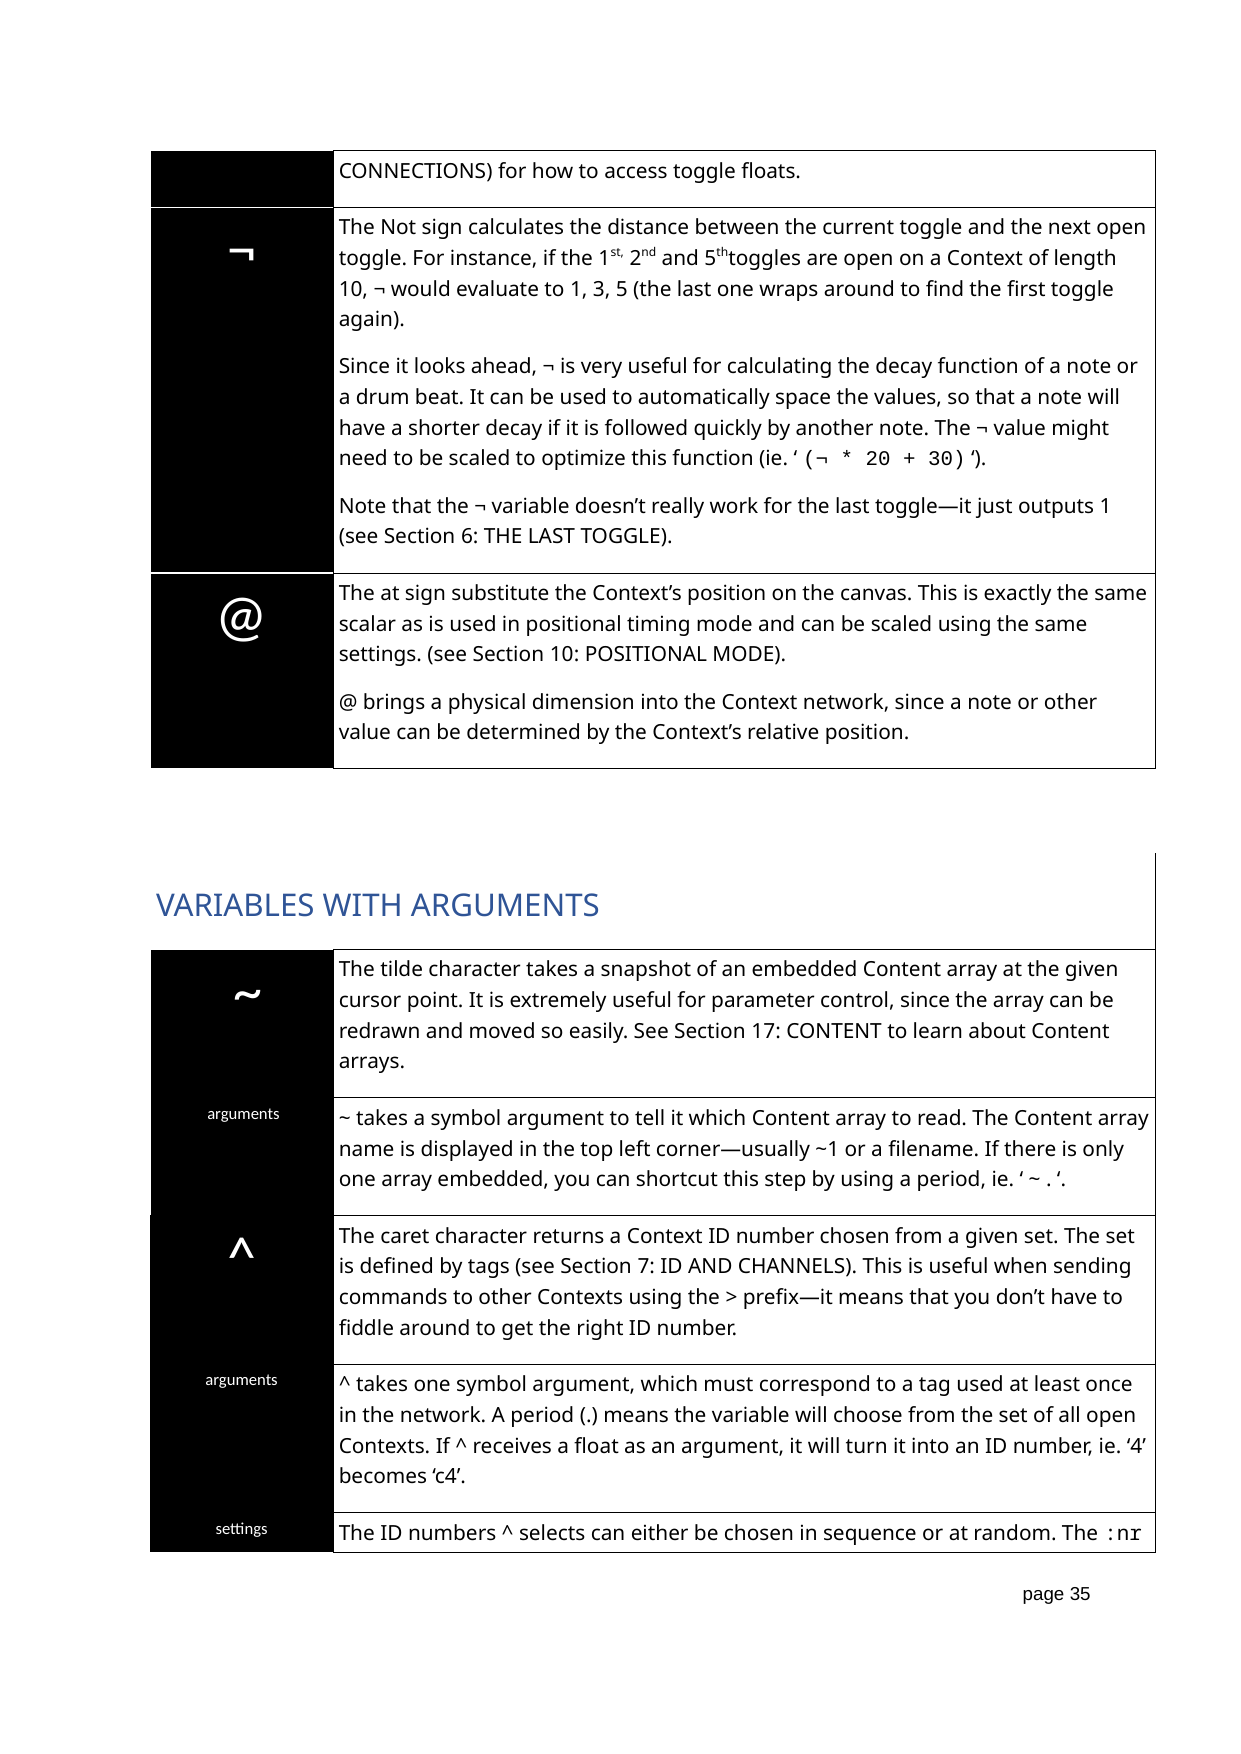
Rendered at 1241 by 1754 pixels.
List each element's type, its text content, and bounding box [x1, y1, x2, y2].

table_header VARIABLES WITH ARGUMENTS [150, 853, 1155, 949]
table_cell arguments [151, 1098, 333, 1215]
table_cell arguments [150, 1365, 333, 1512]
table_cell CONNECTIONS) for how to access toggle floats. [334, 151, 1155, 207]
table_cell ¬ [151, 208, 333, 572]
table_cell The ID numbers ^ selects can either be chosen in sequence or at random. The :nr [334, 1513, 1155, 1552]
table_cell ~ takes a symbol argument to tell it which Content array to read. The Content array name is displayed in the top left corner—usually ~1 or a filename. If there is only one array embedded, you can shortcut this step by using a period, ie. ‘ ~ . ‘. [334, 1098, 1155, 1215]
table_cell settings [150, 1513, 333, 1552]
table_cell The tilde character takes a snapshot of an embedded Content array at the given cursor point. It is extremely useful for parameter control, since the array can be redrawn and moved so easily. See Section 17: CONTENT to learn about Content arrays. [334, 950, 1155, 1097]
table_cell The Not sign calculates the distance between the current toggle and the next open toggle. For instance, if the 1st, 2nd and 5thtoggles are open on a Context of length 10, ¬ would evaluate to 1, 3, 5 (the last one wraps around to find the first toggle again). Since it looks ahead, ¬ is very useful for calculating the decay function of a note or a drum beat. It can be used to automatically space the values, so that a note will have a shorter decay if it is followed quickly by another note. The ¬ value might need to be scaled to optimize this function (ie. ‘ (¬ * 20 + 30) ‘). Note that the ¬ variable doesn’t really work for the last toggle—it just outputs 1 (see Section 6: THE LAST TOGGLE). [334, 208, 1155, 572]
table_cell ^ takes one symbol argument, which must correspond to a tag used at least once in the network. A period (.) means the variable will choose from the set of all open Contexts. If ^ receives a float as an argument, it will turn it into an ID number, ie. ‘4’ becomes ‘c4’. [334, 1365, 1155, 1512]
table_cell ~ [151, 950, 333, 1097]
table_cell The at sign substitute the Context’s position on the canvas. This is exactly the same scalar as is used in positional timing mode and can be scaled using the same settings. (see Section 10: POSITIONAL MODE). @ brings a physical dimension into the Context network, since a note or other value can be determined by the Context’s relative position. [334, 574, 1155, 768]
table_cell The caret character returns a Context ID number chosen from a given set. The set is defined by tags (see Section 7: ID AND CHANNELS). This is useful when sending commands to other Contexts using the > prefix—it means that you don’t have to fiddle around to get the right ID number. [334, 1216, 1155, 1364]
table_cell @ [151, 574, 333, 768]
table_cell [151, 151, 333, 207]
table_cell ^ [150, 1216, 333, 1364]
